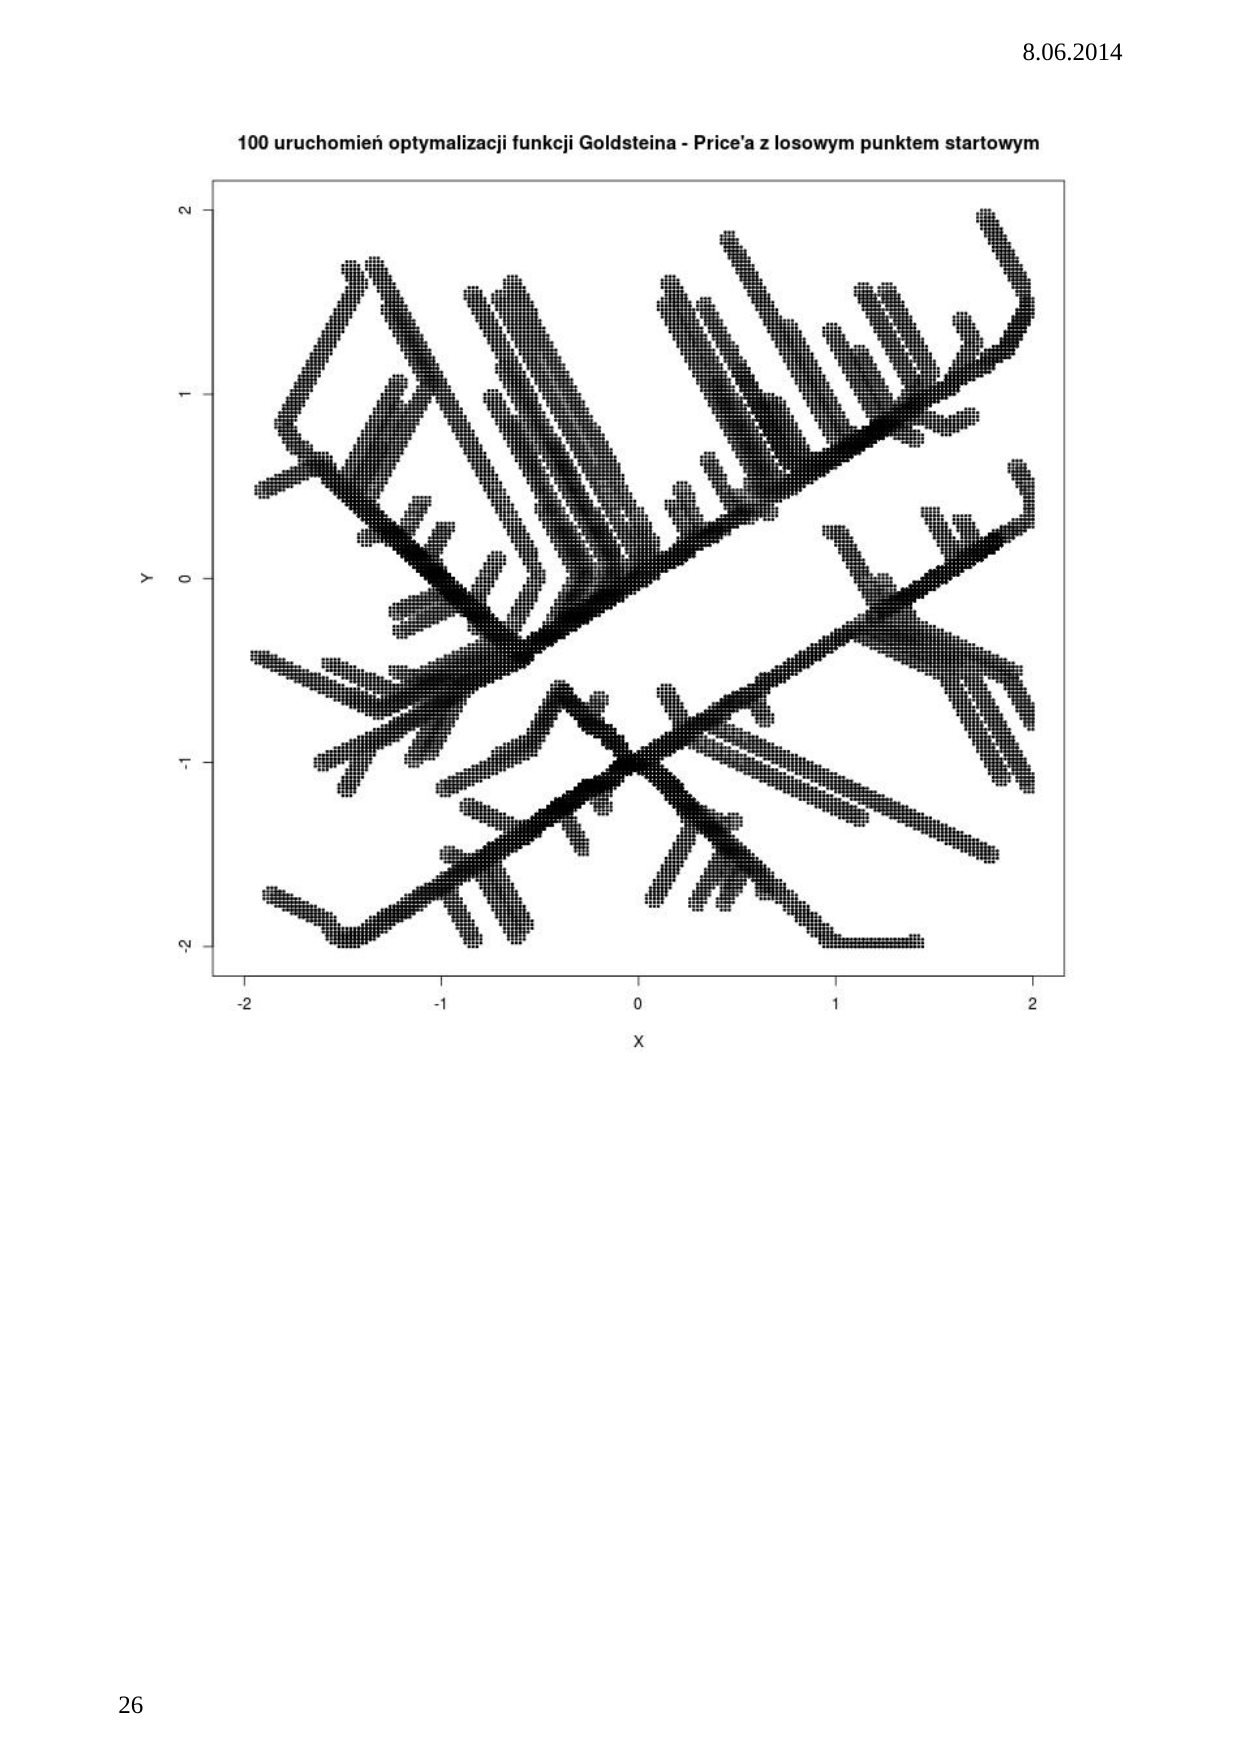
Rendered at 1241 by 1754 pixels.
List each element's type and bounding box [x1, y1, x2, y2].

picture [136, 104, 1104, 1072]
